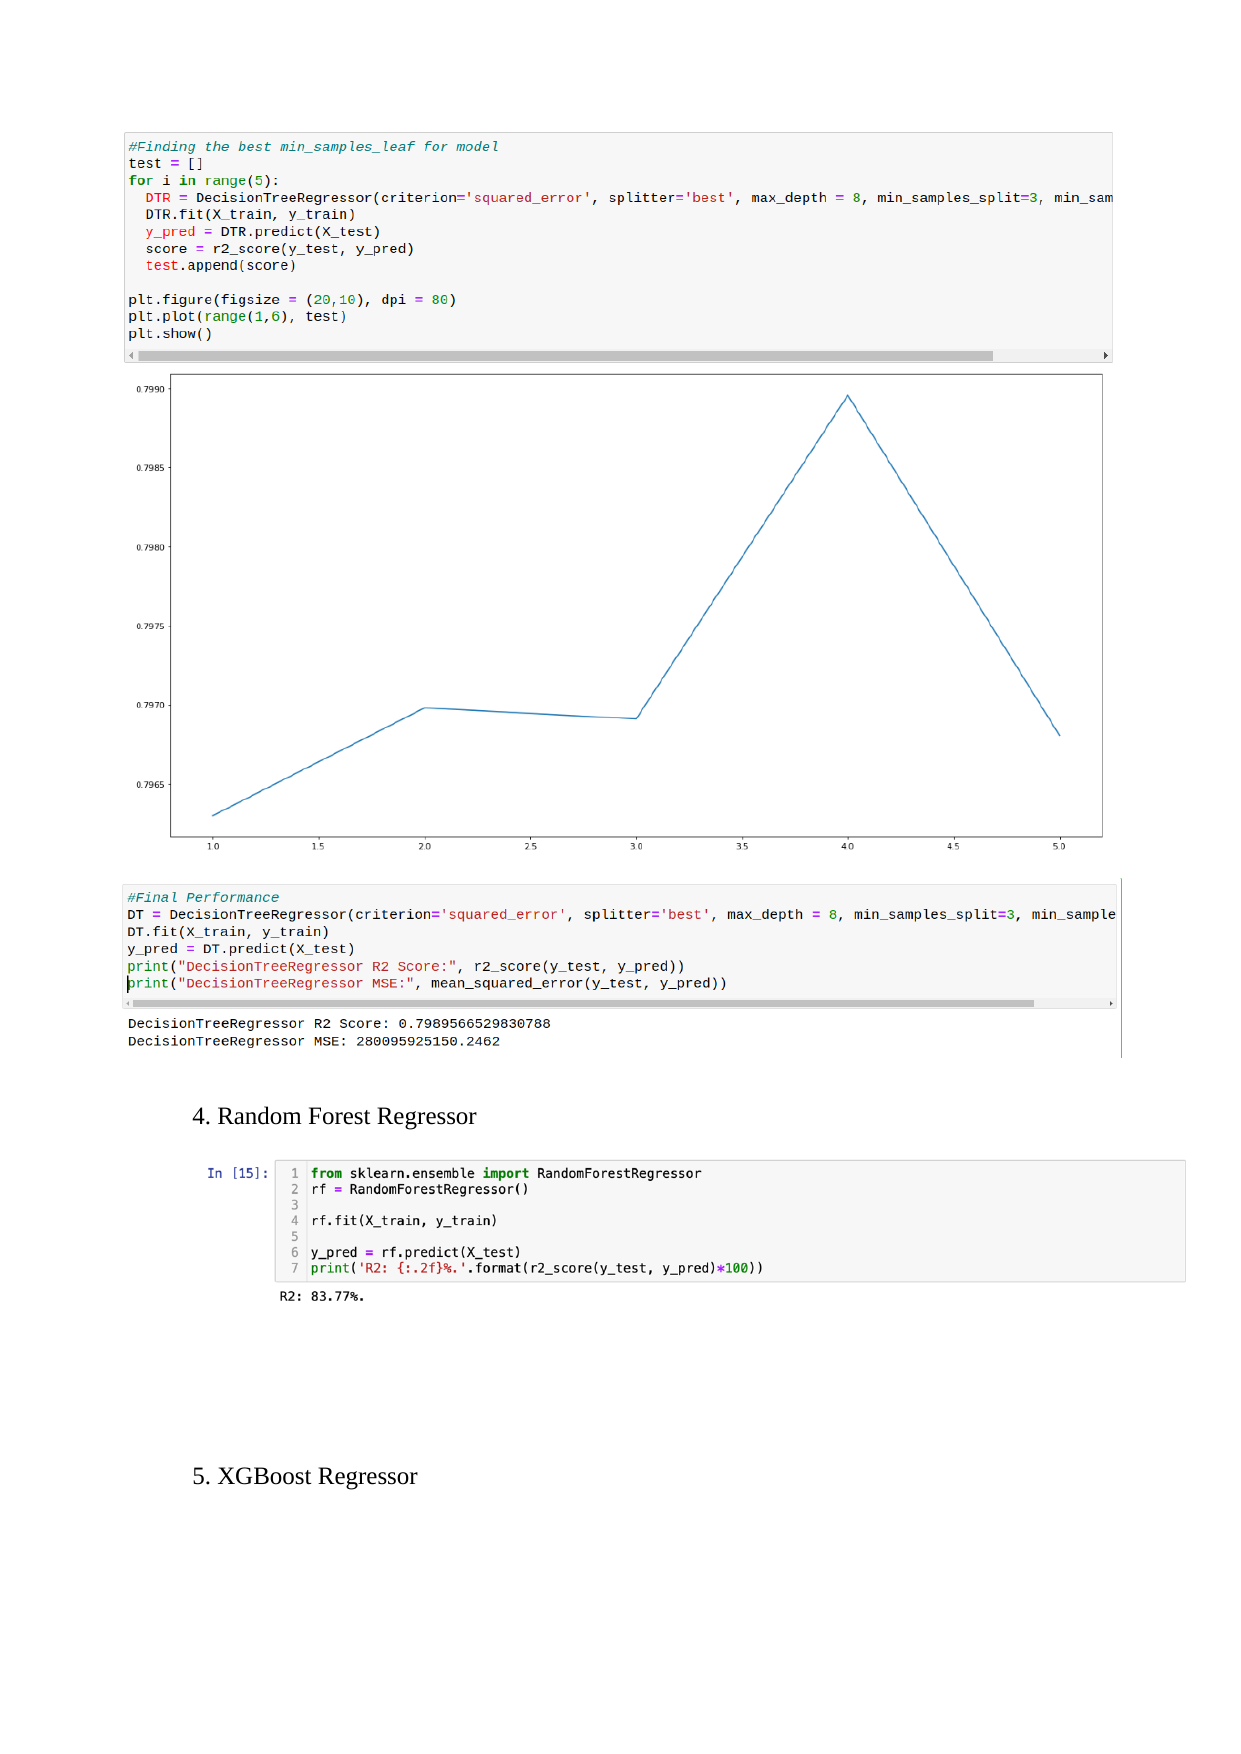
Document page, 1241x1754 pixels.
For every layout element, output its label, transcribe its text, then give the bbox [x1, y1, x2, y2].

text 5. XGBoost Regressor [118, 1461, 1122, 1490]
text 4. Random Forest Regressor [118, 1101, 1122, 1130]
